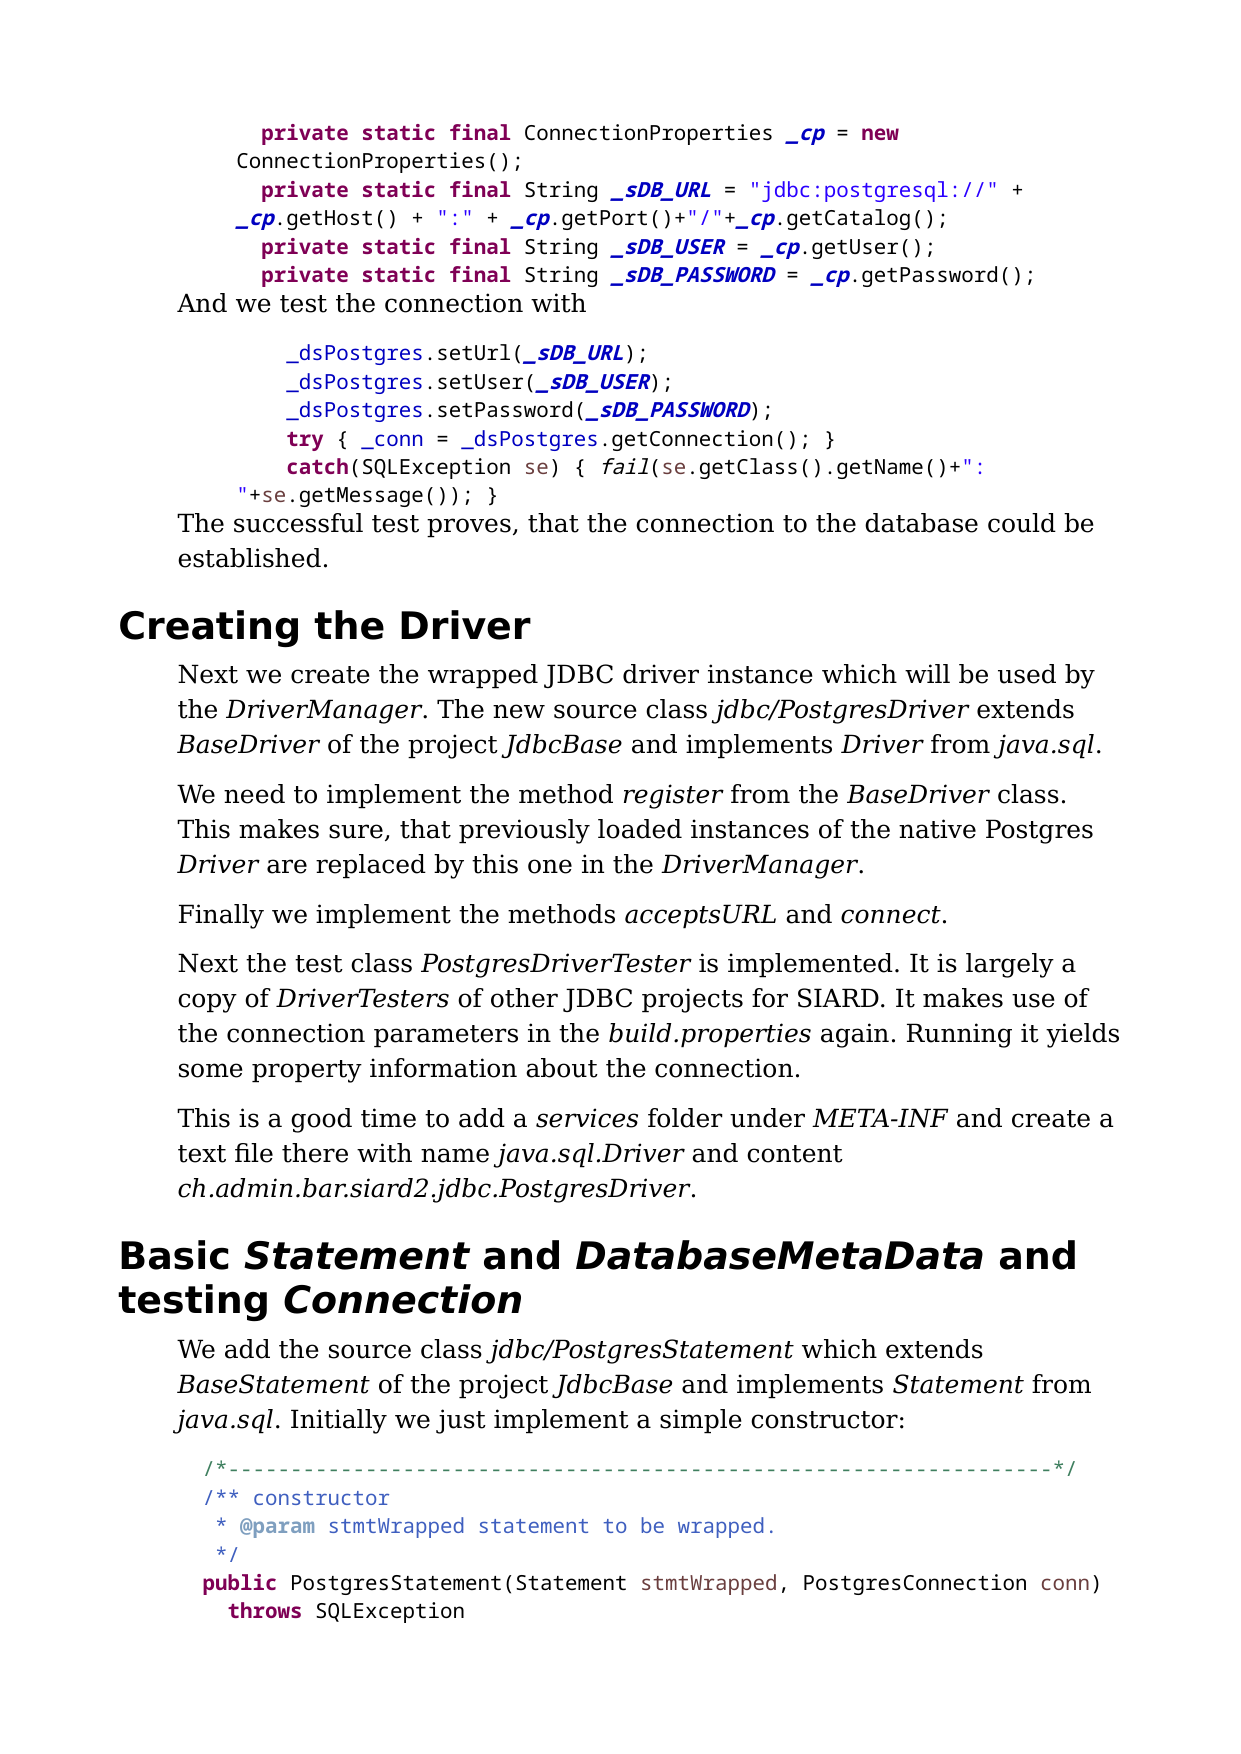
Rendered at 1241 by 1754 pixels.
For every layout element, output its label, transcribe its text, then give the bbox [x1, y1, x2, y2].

text Finally we implement the methods acceptsURL and connect. [177, 900, 1122, 929]
text private static final String _sDB_USER = _cp.getUser(); [236, 232, 1122, 260]
text public PostgresStatement(Statement stmtWrapped, PostgresConnection conn) [177, 1568, 1122, 1597]
text /*------------------------------------------------------------------*/ [177, 1454, 1122, 1483]
text private static final String _sDB_URL = "jdbc:postgresql://" + _cp.getHost() + ":" + _cp.getPort()+"/"+_cp.getCatalog(); [236, 175, 1122, 232]
text We add the source class jdbc/PostgresStatement which extends BaseStatement of the project JdbcBase and implements Statement from java.sql. Initially we just implement a simple constructor: [177, 1335, 1122, 1434]
text Next the test class PostgresDriverTester is implemented. It is largely a copy of DriverTesters of other JDBC projects for SIARD. It makes use of the connection parameters in the build.properties again. Running it yields some property information about the connection. [177, 949, 1122, 1083]
text try { _conn = _dsPostgres.getConnection(); } [236, 424, 1122, 452]
subtitle Basic Statement and DatabaseMetaData and testing Connection [118, 1234, 1122, 1322]
subtitle Creating the Driver [118, 604, 1122, 648]
text throws SQLException [177, 1597, 1122, 1625]
text The successful test proves, that the connection to the database could be established. [177, 509, 1122, 573]
text catch(SQLException se) { fail(se.getClass().getName()+": "+se.getMessage()); } [236, 452, 1122, 509]
text private static final ConnectionProperties _cp = new ConnectionProperties(); [236, 118, 1122, 175]
text private static final String _sDB_PASSWORD = _cp.getPassword(); [236, 260, 1122, 289]
text This is a good time to add a services folder under META-INF and create a text file there with name java.sql.Driver and content ch.admin.bar.siard2.jdbc.PostgresDriver. [177, 1104, 1122, 1203]
text _dsPostgres.setPassword(_sDB_PASSWORD); [236, 395, 1122, 424]
text _dsPostgres.setUrl(_sDB_URL); [236, 338, 1122, 367]
text And we test the connection with [177, 289, 1122, 318]
text _dsPostgres.setUser(_sDB_USER); [236, 367, 1122, 395]
text Next we create the wrapped JDBC driver instance which will be used by the DriverManager. The new source class jdbc/PostgresDriver extends BaseDriver of the project JdbcBase and implements Driver from java.sql. [177, 661, 1122, 760]
text /** constructor [177, 1483, 1122, 1511]
text * @param stmtWrapped statement to be wrapped. [177, 1511, 1122, 1540]
text We need to implement the method register from the BaseDriver class. This makes sure, that previously loaded instances of the native Postgres Driver are replaced by this one in the DriverManager. [177, 780, 1122, 879]
text */ [177, 1540, 1122, 1568]
